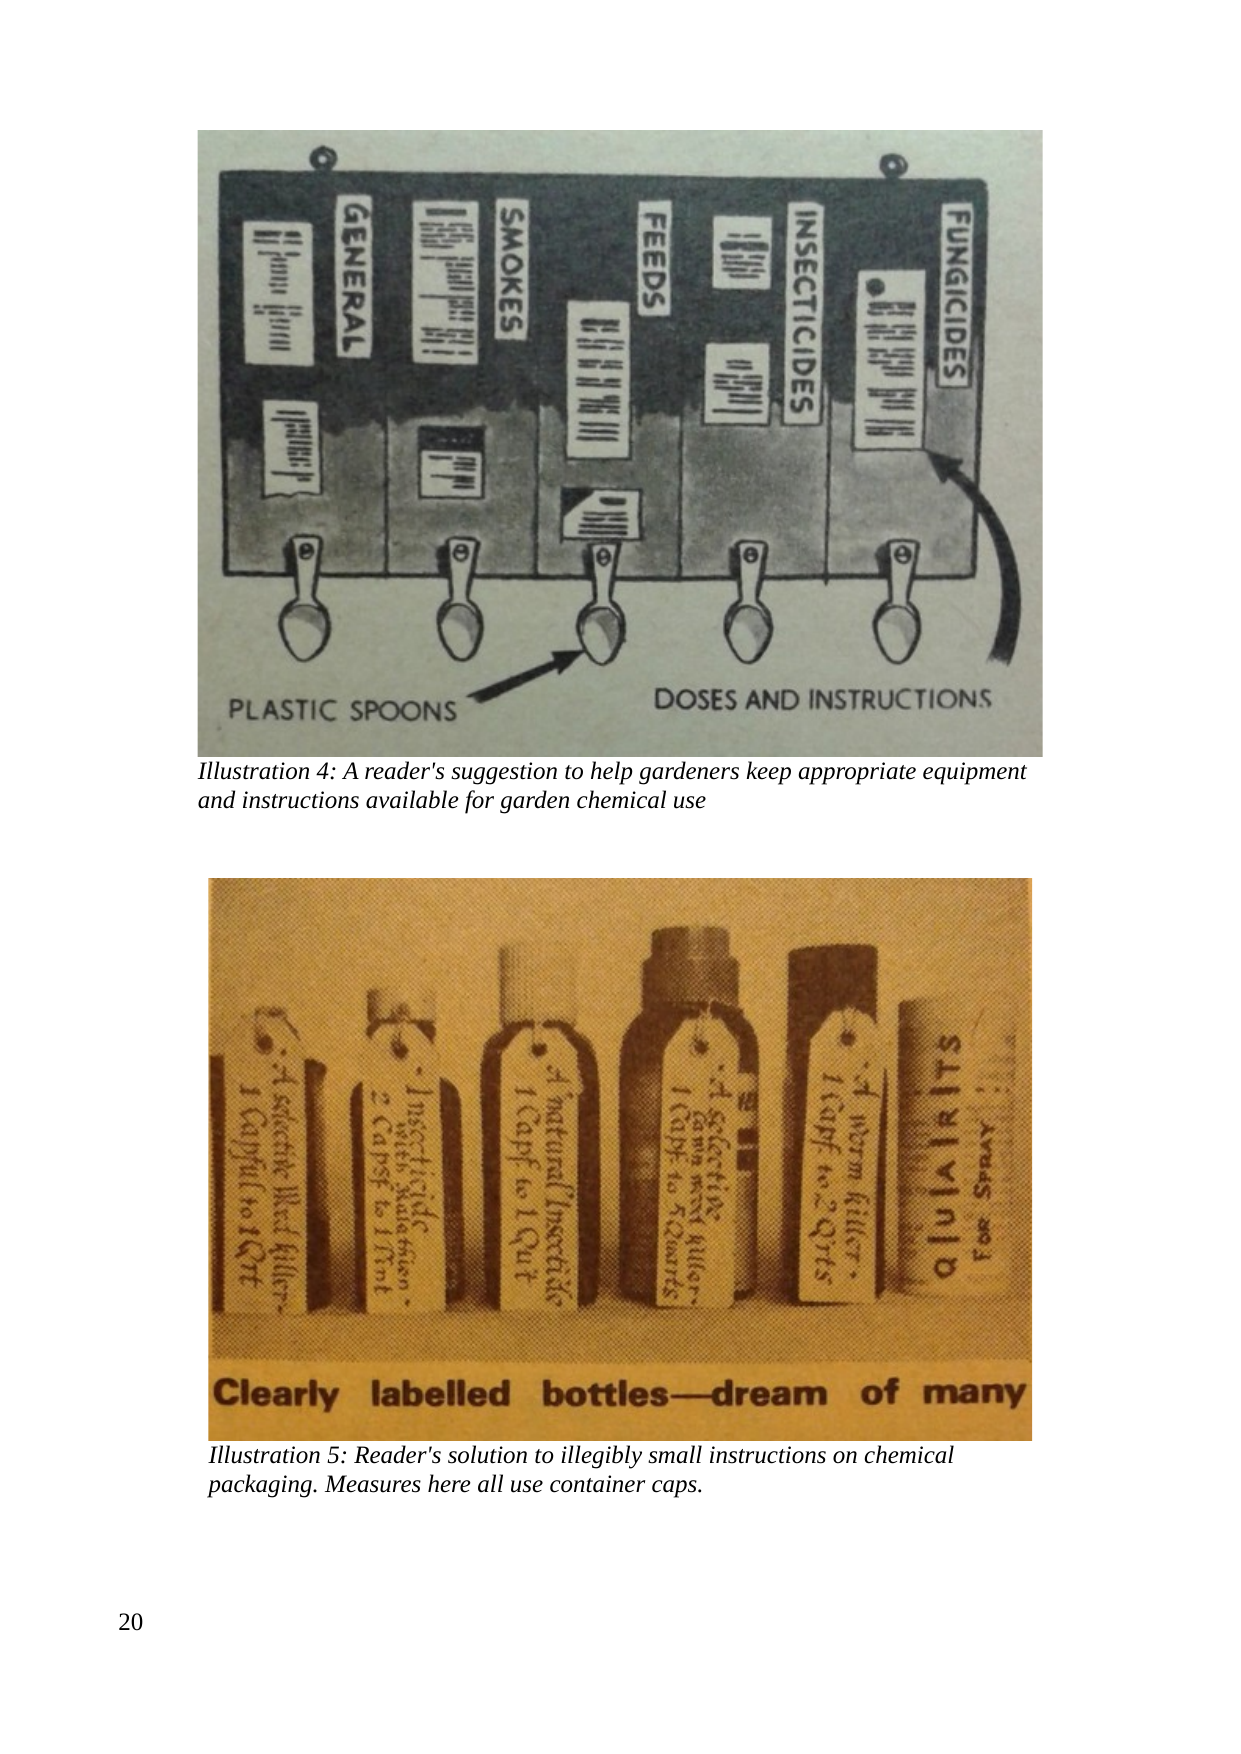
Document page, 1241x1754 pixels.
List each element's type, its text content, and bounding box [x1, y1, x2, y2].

text Illustration 5: Reader's solution to illegibly small instructions on chemical packaging. Measures here all use container caps. [208, 1441, 1032, 1498]
picture [208, 878, 1033, 1441]
picture [197, 130, 1043, 757]
text Illustration 4: A reader's suggestion to help gardeners keep appropriate equipment and instructions available for garden chemical use [198, 757, 1043, 814]
